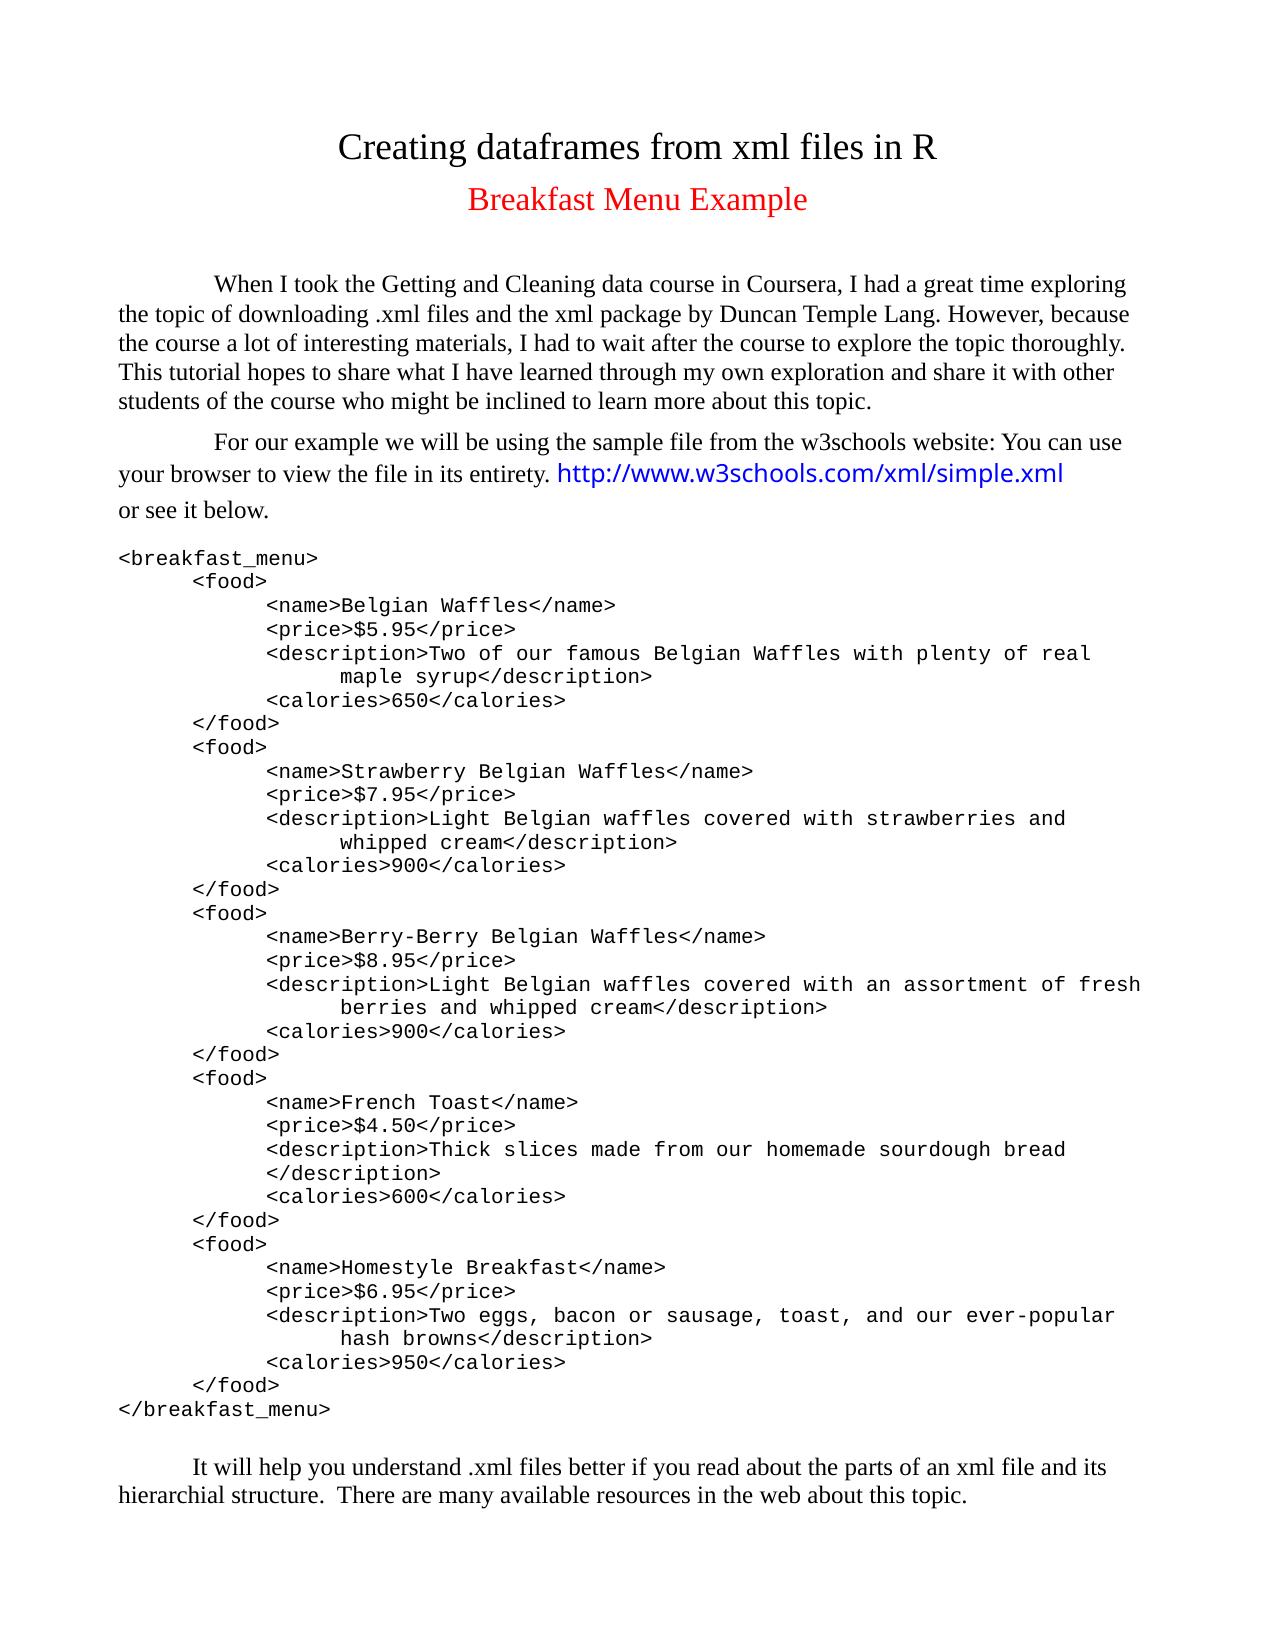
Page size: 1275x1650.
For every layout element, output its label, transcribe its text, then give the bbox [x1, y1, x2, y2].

text For our example we will be using the sample file from the w3schools website: You can use your browser to view the file in its entirety. http://www.w3schools.com/xml/simple.xml [118, 427, 1157, 489]
text <food> [118, 903, 1157, 926]
text <price>$4.50</price> [118, 1115, 1157, 1139]
text <breakfast_menu> [118, 548, 1157, 572]
text </food> [118, 1210, 1157, 1234]
text <calories>950</calories> [118, 1352, 1157, 1376]
text <price>$5.95</price> [118, 619, 1157, 642]
text </description> [118, 1163, 1157, 1186]
text <name>Belgian Waffles</name> [118, 595, 1157, 619]
text <description>Two of our famous Belgian Waffles with plenty of real maple syrup</description> [118, 642, 1157, 690]
text Creating dataframes from xml files in R [118, 124, 1157, 167]
text <description>Light Belgian waffles covered with strawberries and whipped cream</description> [118, 808, 1157, 855]
text <calories>600</calories> [118, 1186, 1157, 1210]
text <name>Berry-Berry Belgian Waffles</name> [118, 926, 1157, 950]
text </food> [118, 879, 1157, 903]
text </food> [118, 1044, 1157, 1068]
text <name>Strawberry Belgian Waffles</name> [118, 761, 1157, 784]
text <name>French Toast</name> [118, 1092, 1157, 1115]
text or see it below. [118, 496, 1157, 524]
text <food> [118, 737, 1157, 761]
text <food> [118, 1068, 1157, 1092]
text <description>Two eggs, bacon or sausage, toast, and our ever-popular hash browns</description> [118, 1304, 1157, 1352]
text <price>$7.95</price> [118, 784, 1157, 808]
text <food> [118, 572, 1157, 595]
text <food> [118, 1234, 1157, 1257]
text <price>$6.95</price> [118, 1281, 1157, 1304]
text <calories>900</calories> [118, 855, 1157, 879]
text It will help you understand .xml files better if you read about the parts of an xml file and its hierarchial structure. There are many available resources in the web about this topic. [118, 1452, 1157, 1509]
text Breakfast Menu Example [118, 179, 1157, 218]
text </food> [118, 713, 1157, 737]
text <name>Homestyle Breakfast</name> [118, 1257, 1157, 1281]
text </food> [118, 1376, 1157, 1399]
text <description>Thick slices made from our homemade sourdough bread [118, 1139, 1157, 1163]
text <calories>650</calories> [118, 690, 1157, 713]
text When I took the Getting and Cleaning data course in Coursera, I had a great time exploring the topic of downloading .xml files and the xml package by Duncan Temple Lang. However, because the course a lot of interesting materials, I had to wait after the course to explore the topic thoroughly. This tutorial hopes to share what I have learned through my own exploration and share it with other students of the course who might be inclined to learn more about this topic. [118, 266, 1157, 414]
text <calories>900</calories> [118, 1021, 1157, 1044]
text <price>$8.95</price> [118, 950, 1157, 973]
text <description>Light Belgian waffles covered with an assortment of fresh berries and whipped cream</description> [118, 973, 1157, 1021]
text </breakfast_menu> [118, 1399, 1157, 1423]
